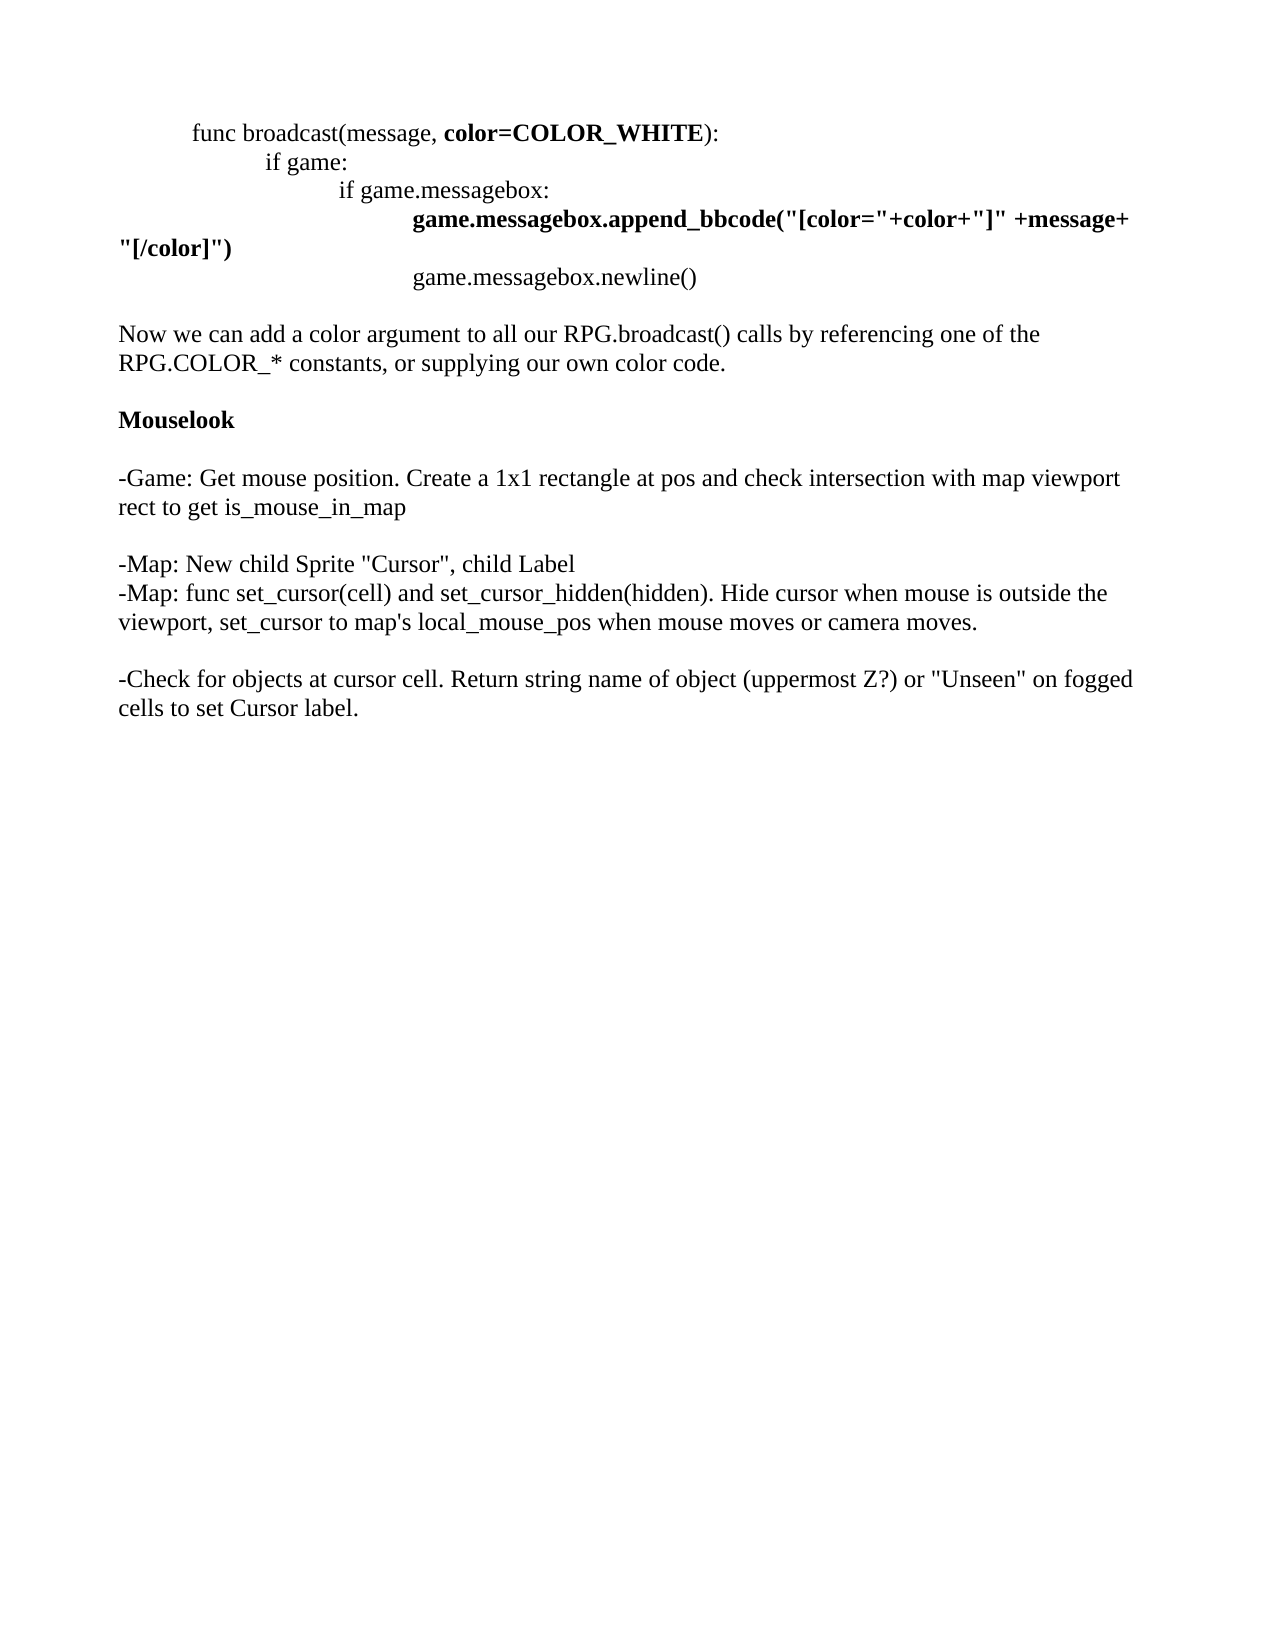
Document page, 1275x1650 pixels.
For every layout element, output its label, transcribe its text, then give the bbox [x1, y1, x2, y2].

text -Map: func set_cursor(cell) and set_cursor_hidden(hidden). Hide cursor when mouse is outside the viewport, set_cursor to map's local_mouse_pos when mouse moves or camera moves. [118, 578, 1157, 636]
text -Map: New child Sprite "Cursor", child Label [118, 549, 1157, 578]
text func broadcast(message, color=COLOR_WHITE): if game: if game.messagebox: game.messagebox.append_bbcode("[color="+color+"]" +message+ "[/color]") game.messagebox.newline() [118, 118, 1157, 291]
text Now we can add a color argument to all our RPG.broadcast() calls by referencing one of the RPG.COLOR_* constants, or supplying our own color code. [118, 319, 1157, 377]
text -Game: Get mouse position. Create a 1x1 rectangle at pos and check intersection with map viewport rect to get is_mouse_in_map [118, 463, 1157, 521]
text Mouselook [118, 406, 1157, 434]
text -Check for objects at cursor cell. Return string name of object (uppermost Z?) or "Unseen" on fogged cells to set Cursor label. [118, 664, 1157, 722]
